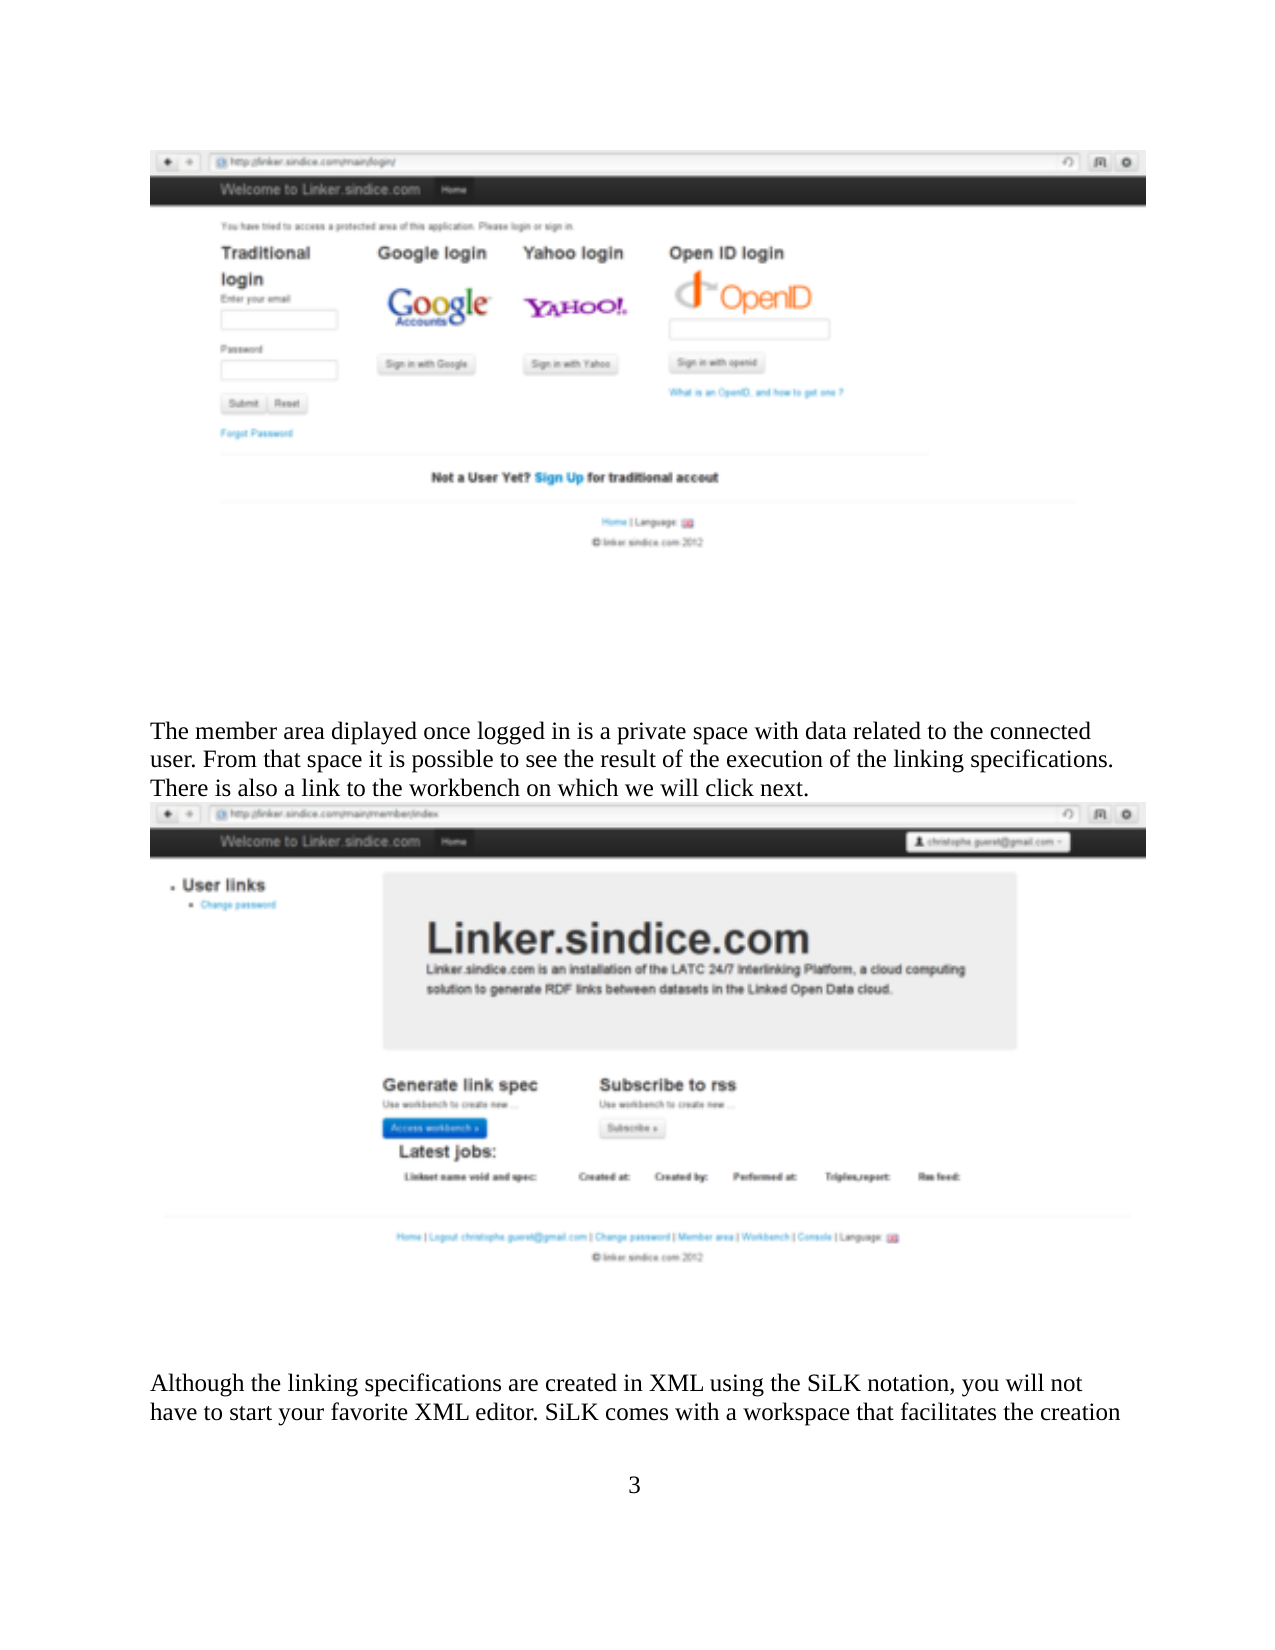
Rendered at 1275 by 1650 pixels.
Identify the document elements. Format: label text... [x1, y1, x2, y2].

picture [150, 150, 1146, 711]
text The member area diplayed once logged in is a private space with data related to the connected user. From that space it is possible to see the result of the execution of the linking specifications. There is also a link to the workbench on which we will click next. [150, 711, 1125, 802]
picture [150, 802, 1146, 1363]
text Although the linking specifications are created in XML using the SiLK notation, you will not have to start your favorite XML editor. SiLK comes with a workspace that facilitates the creation [150, 1363, 1125, 1425]
